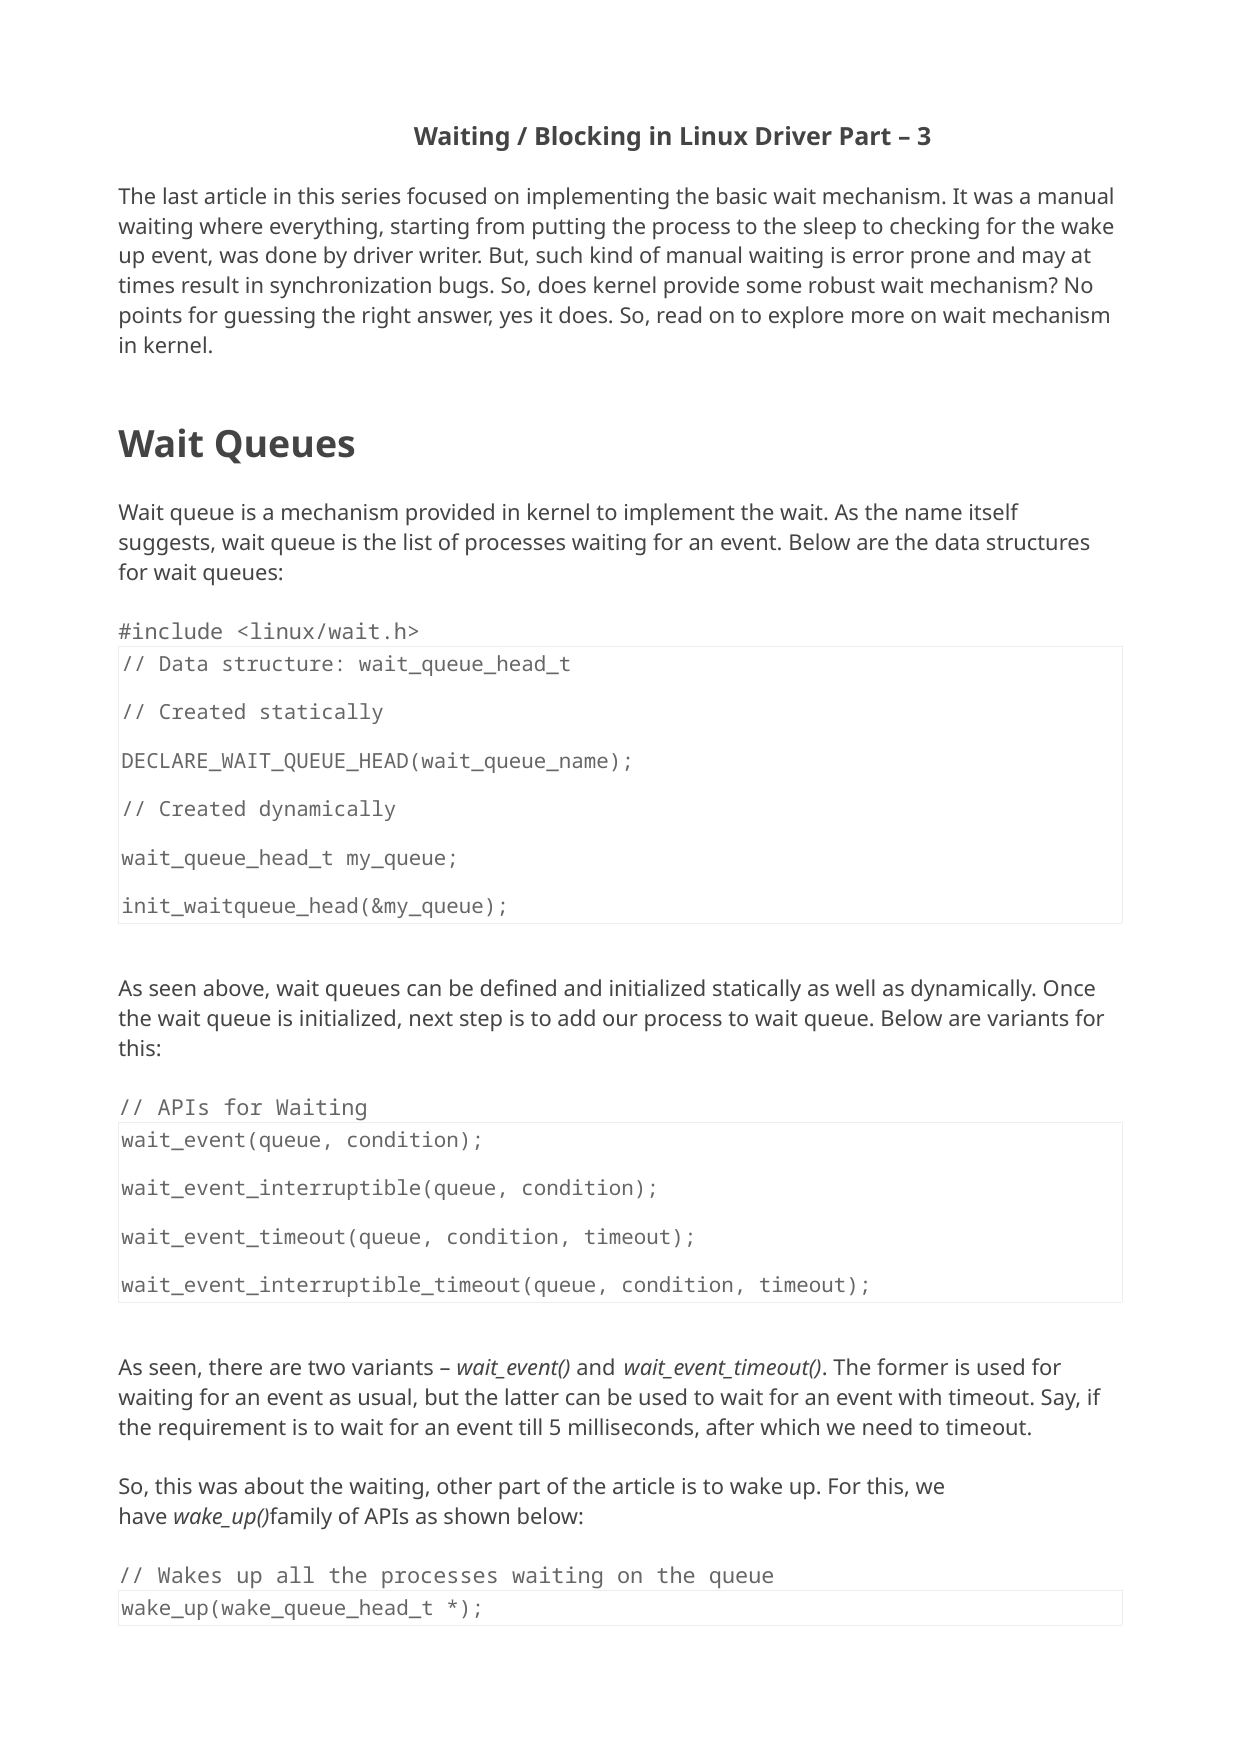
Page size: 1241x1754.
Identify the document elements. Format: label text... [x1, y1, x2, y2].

text As seen above, wait queues can be defined and initialized statically as well as dynamically. Once the wait queue is initialized, next step is to add our process to wait queue. Below are variants for this: [118, 973, 1122, 1062]
text The last article in this series focused on implementing the basic wait mechanism. It was a manual waiting where everything, starting from putting the process to the sleep to checking for the wake up event, was done by driver writer. But, such kind of manual waiting is error prone and may at times result in synchronization bugs. So, does kernel provide some robust wait mechanism? No points for guessing the right answer, yes it does. So, read on to explore more on wait mechanism in kernel. [118, 181, 1122, 360]
text #include <linux/wait.h> [118, 616, 1122, 646]
text As seen, there are two variants – wait_event() and wait_event_timeout(). The former is used for waiting for an event as usual, but the latter can be used to wait for an event with timeout. Say, if the requirement is to wait for an event till 5 milliseconds, after which we need to timeout. [118, 1352, 1122, 1441]
text DECLARE_WAIT_QUEUE_HEAD(wait_queue_name); [119, 743, 1122, 774]
text // Created statically [119, 694, 1122, 726]
subtitle Wait Queues [118, 417, 1122, 468]
text init_waitqueue_head(&my_queue); [119, 889, 1122, 923]
text // Created dynamically [119, 792, 1122, 823]
text Wait queue is a mechanism provided in kernel to implement the wait. As the name itself suggests, wait queue is the list of processes waiting for an event. Below are the data structures for wait queues: [118, 497, 1122, 586]
text wait_event_interruptible_timeout(queue, condition, timeout); [119, 1268, 1122, 1302]
text wait_event_interruptible(queue, condition); [119, 1171, 1122, 1202]
text // Data structure: wait_queue_head_t [119, 647, 1122, 677]
text wait_queue_head_t my_queue; [119, 840, 1122, 872]
text So, this was about the waiting, other part of the article is to wake up. For this, we have wake_up()family of APIs as shown below: [118, 1471, 1122, 1531]
text wake_up(wake_queue_head_t *); [119, 1591, 1122, 1625]
text Waiting / Blocking in Linux Driver Part – 3 [118, 118, 1122, 152]
text // APIs for Waiting [118, 1092, 1122, 1122]
text wait_event_timeout(queue, condition, timeout); [119, 1219, 1122, 1251]
text wait_event(queue, condition); [119, 1123, 1122, 1153]
text // Wakes up all the processes waiting on the queue [118, 1561, 1122, 1590]
